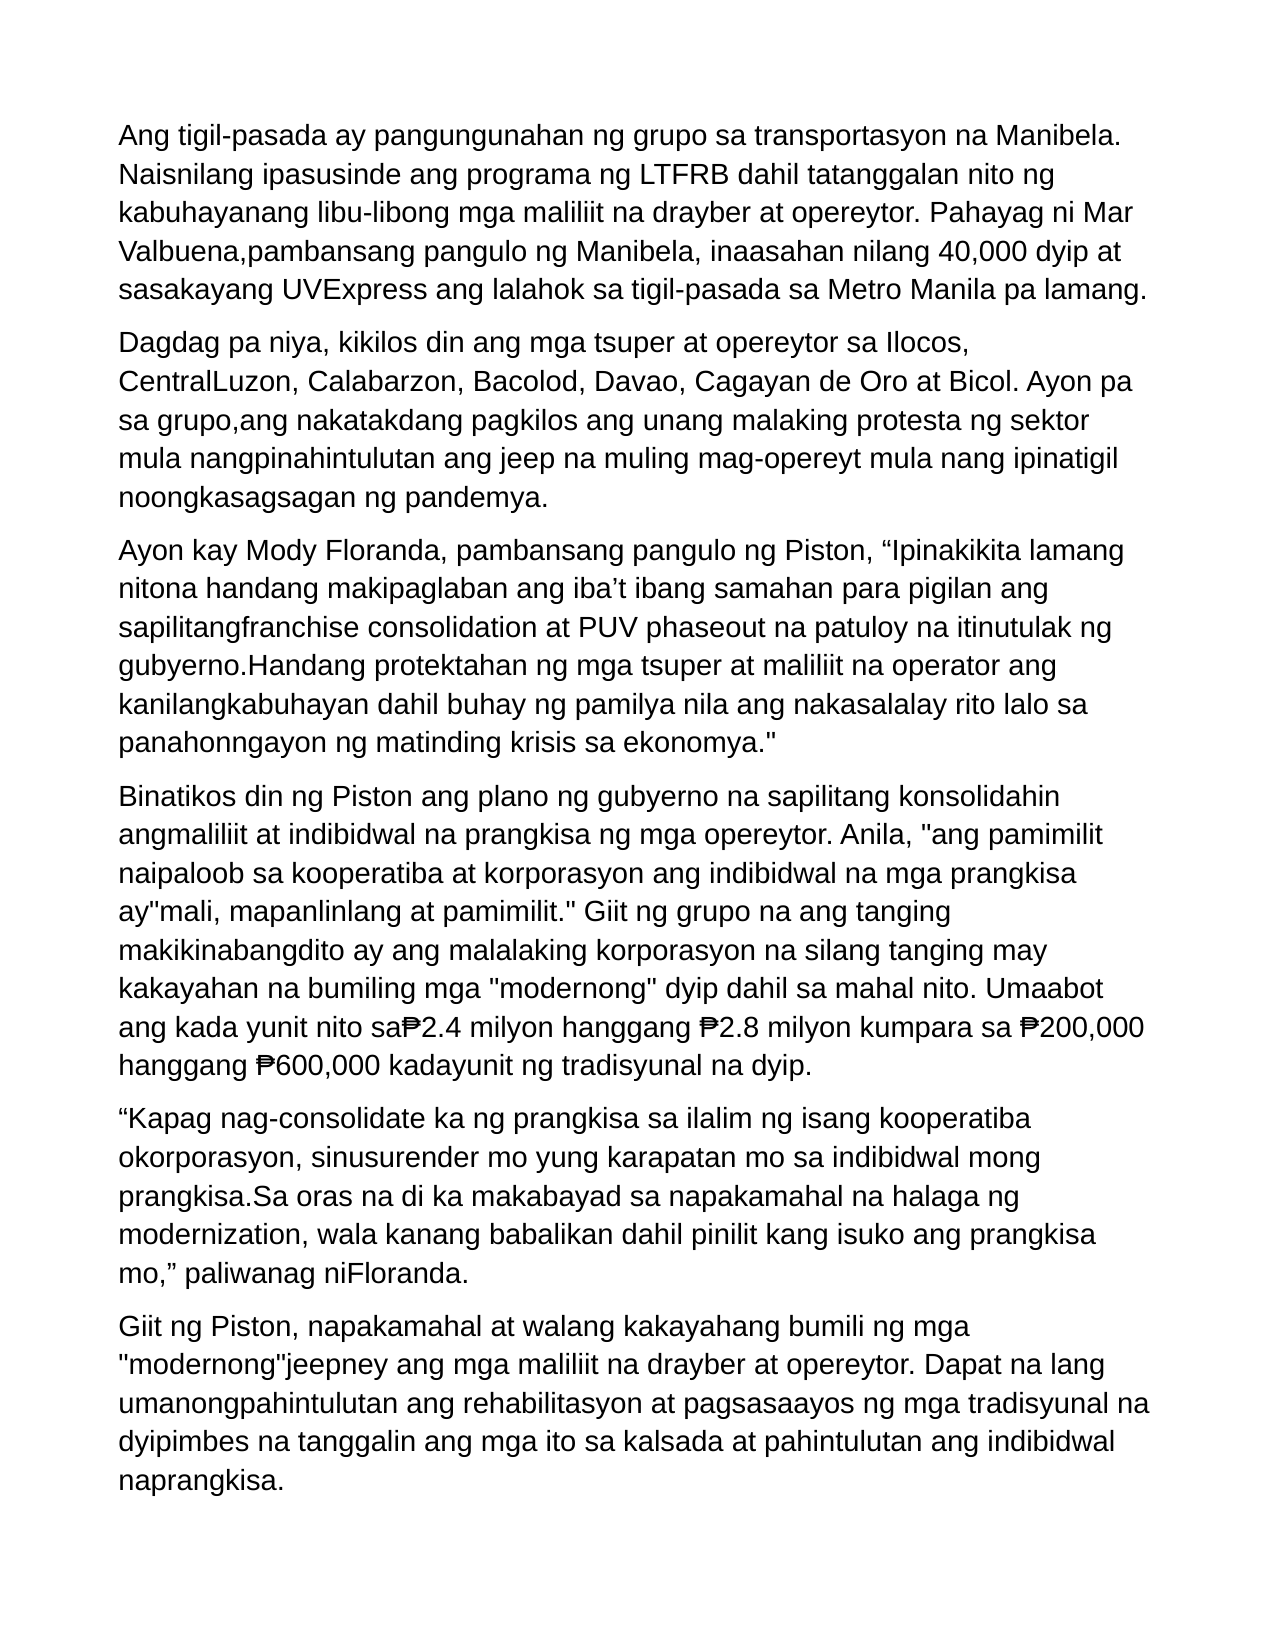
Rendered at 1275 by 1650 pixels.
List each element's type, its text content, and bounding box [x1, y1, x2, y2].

text Ayon kay Mody Floranda, pambansang pangulo ng Piston, “Ipinakikita lamang nitona handang makipaglaban ang iba’t ibang samahan para pigilan ang sapilitangfranchise consolidation at PUV phaseout na patuloy na itinutulak ng gubyerno.Handang protektahan ng mga tsuper at maliliit na operator ang kanilangkabuhayan dahil buhay ng pamilya nila ang nakasalalay rito lalo sa panahonngayon ng matinding krisis sa ekonomya." [118, 533, 1157, 759]
text Dagdag pa niya, kikilos din ang mga tsuper at opereytor sa Ilocos, CentralLuzon, Calabarzon, Bacolod, Davao, Cagayan de Oro at Bicol. Ayon pa sa grupo,ang nakatakdang pagkilos ang unang malaking protesta ng sektor mula nangpinahintulutan ang jeep na muling mag-opereyt mula nang ipinatigil noongkasagsagan ng pandemya. [118, 325, 1157, 513]
text Ang tigil-pasada ay pangungunahan ng grupo sa transportasyon na Manibela. Naisnilang ipasusinde ang programa ng LTFRB dahil tatanggalan nito ng kabuhayanang libu-libong mga maliliit na drayber at opereytor. Pahayag ni Mar Valbuena,pambansang pangulo ng Manibela, inaasahan nilang 40,000 dyip at sasakayang UVExpress ang lalahok sa tigil-pasada sa Metro Manila pa lamang. [118, 118, 1157, 306]
text “Kapag nag-consolidate ka ng prangkisa sa ilalim ng isang kooperatiba okorporasyon, sinusurender mo yung karapatan mo sa indibidwal mong prangkisa.Sa oras na di ka makabayad sa napakamahal na halaga ng modernization, wala kanang babalikan dahil pinilit kang isuko ang prangkisa mo,” paliwanag niFloranda. [118, 1101, 1157, 1289]
text Giit ng Piston, napakamahal at walang kakayahang bumili ng mga "modernong"jeepney ang mga maliliit na drayber at opereytor. Dapat na lang umanongpahintulutan ang rehabilitasyon at pagsasaayos ng mga tradisyunal na dyipimbes na tanggalin ang mga ito sa kalsada at pahintulutan ang indibidwal naprangkisa. [118, 1309, 1157, 1496]
text Binatikos din ng Piston ang plano ng gubyerno na sapilitang konsolidahin angmaliliit at indibidwal na prangkisa ng mga opereytor. Anila, "ang pamimilit naipaloob sa kooperatiba at korporasyon ang indibidwal na mga prangkisa ay"mali, mapanlinlang at pamimilit." Giit ng grupo na ang tanging makikinabangdito ay ang malalaking korporasyon na silang tanging may kakayahan na bumiling mga "modernong" dyip dahil sa mahal nito. Umaabot ang kada yunit nito sa₱2.4 milyon hanggang ₱2.8 milyon kumpara sa ₱200,000 hanggang ₱600,000 kadayunit ng tradisyunal na dyip. [118, 778, 1157, 1082]
